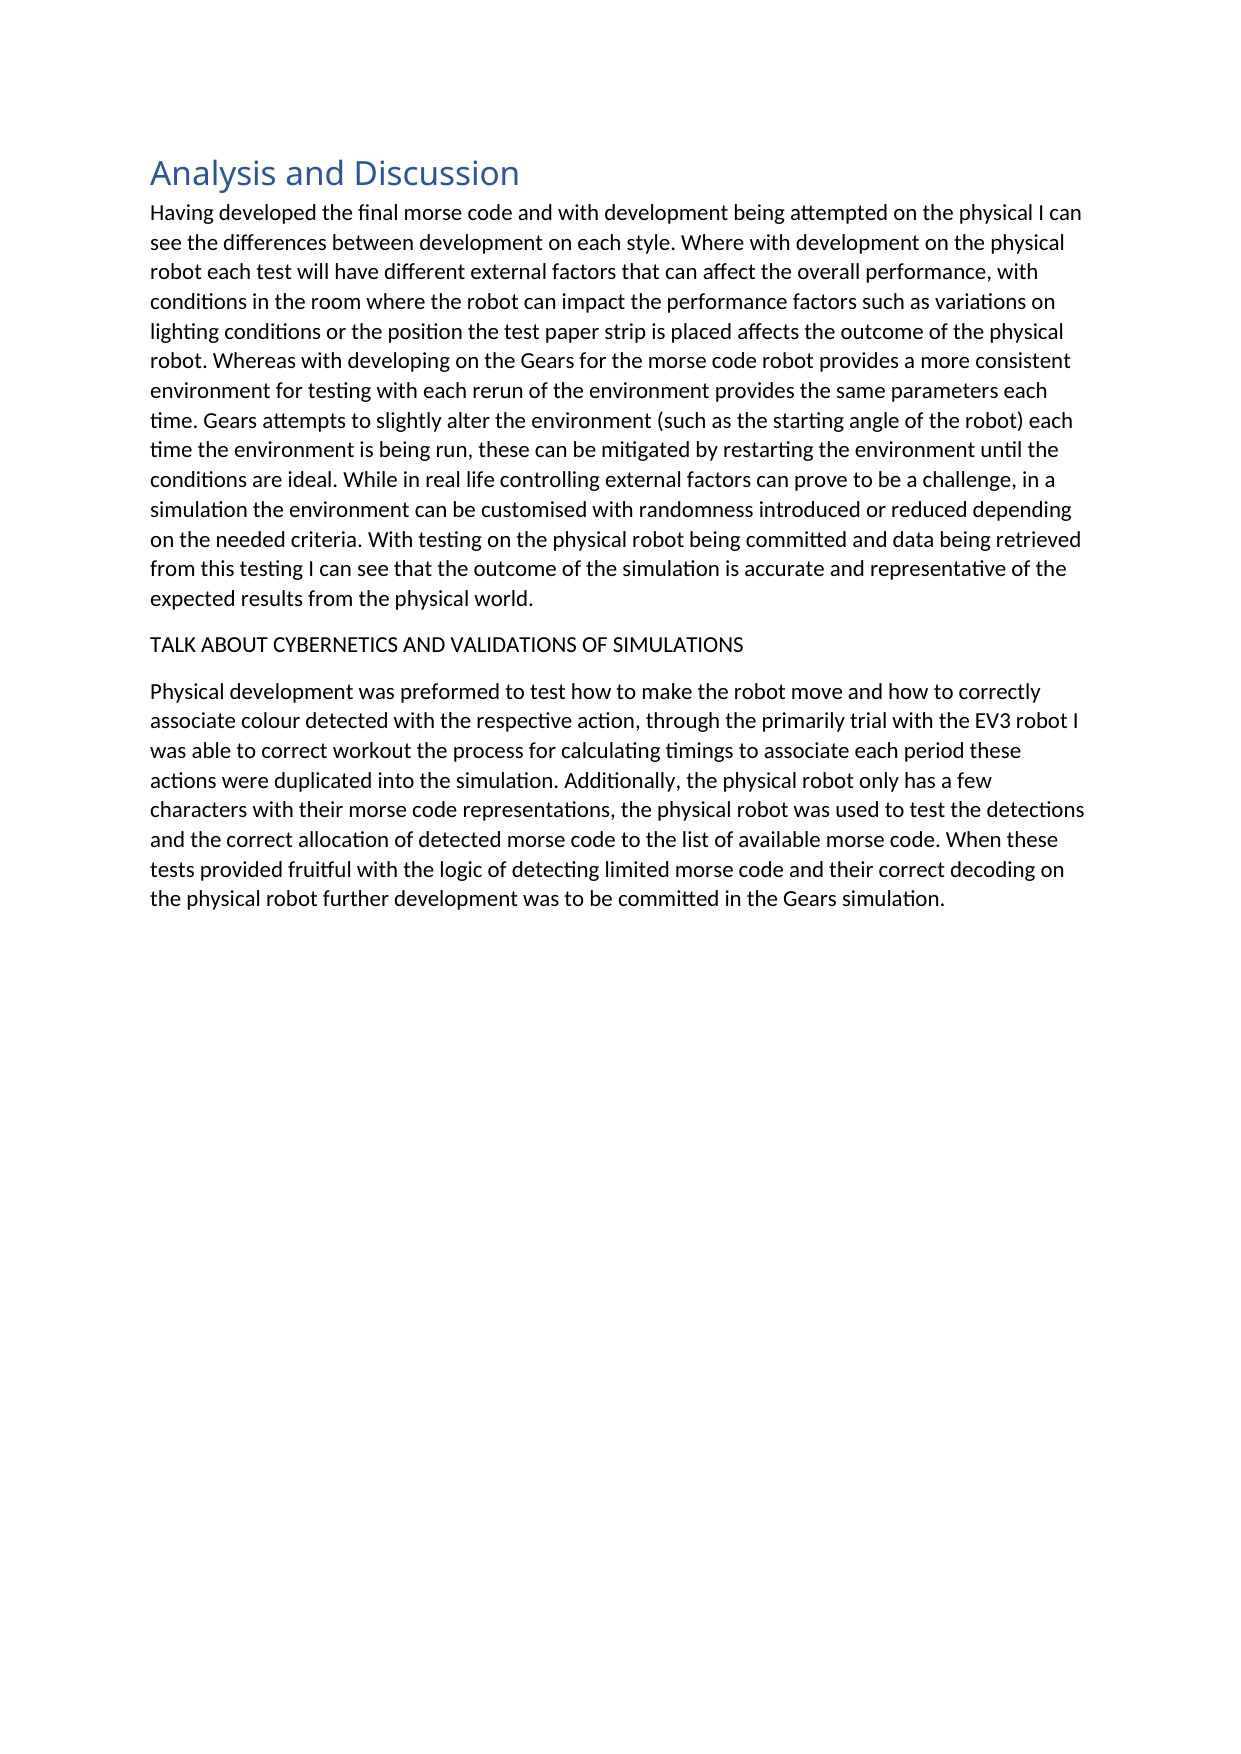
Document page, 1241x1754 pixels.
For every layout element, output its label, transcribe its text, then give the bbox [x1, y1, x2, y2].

text Having developed the final morse code and with development being attempted on the physical I can see the differences between development on each style. Where with development on the physical robot each test will have different external factors that can affect the overall performance, with conditions in the room where the robot can impact the performance factors such as variations on lighting conditions or the position the test paper strip is placed affects the outcome of the physical robot. Whereas with developing on the Gears for the morse code robot provides a more consistent environment for testing with each rerun of the environment provides the same parameters each time. Gears attempts to slightly alter the environment (such as the starting angle of the robot) each time the environment is being run, these can be mitigated by restarting the environment until the conditions are ideal. While in real life controlling external factors can prove to be a challenge, in a simulation the environment can be customised with randomness introduced or reduced depending on the needed criteria. With testing on the physical robot being committed and data being retrieved from this testing I can see that the outcome of the simulation is accurate and representative of the expected results from the physical world. [150, 198, 1090, 612]
text TALK ABOUT CYBERNETICS AND VALIDATIONS OF SIMULATIONS [150, 630, 1090, 658]
text Physical development was preformed to test how to make the robot move and how to correctly associate colour detected with the respective action, through the primarily trial with the EV3 robot I was able to correct workout the process for calculating timings to associate each period these actions were duplicated into the simulation. Additionally, the physical robot only has a few characters with their morse code representations, the physical robot was used to test the detections and the correct allocation of detected morse code to the list of available morse code. When these tests provided fruitful with the logic of detecting limited morse code and their correct decoding on the physical robot further development was to be committed in the Gears simulation. [150, 677, 1090, 913]
subtitle Analysis and Discussion [150, 150, 1090, 195]
